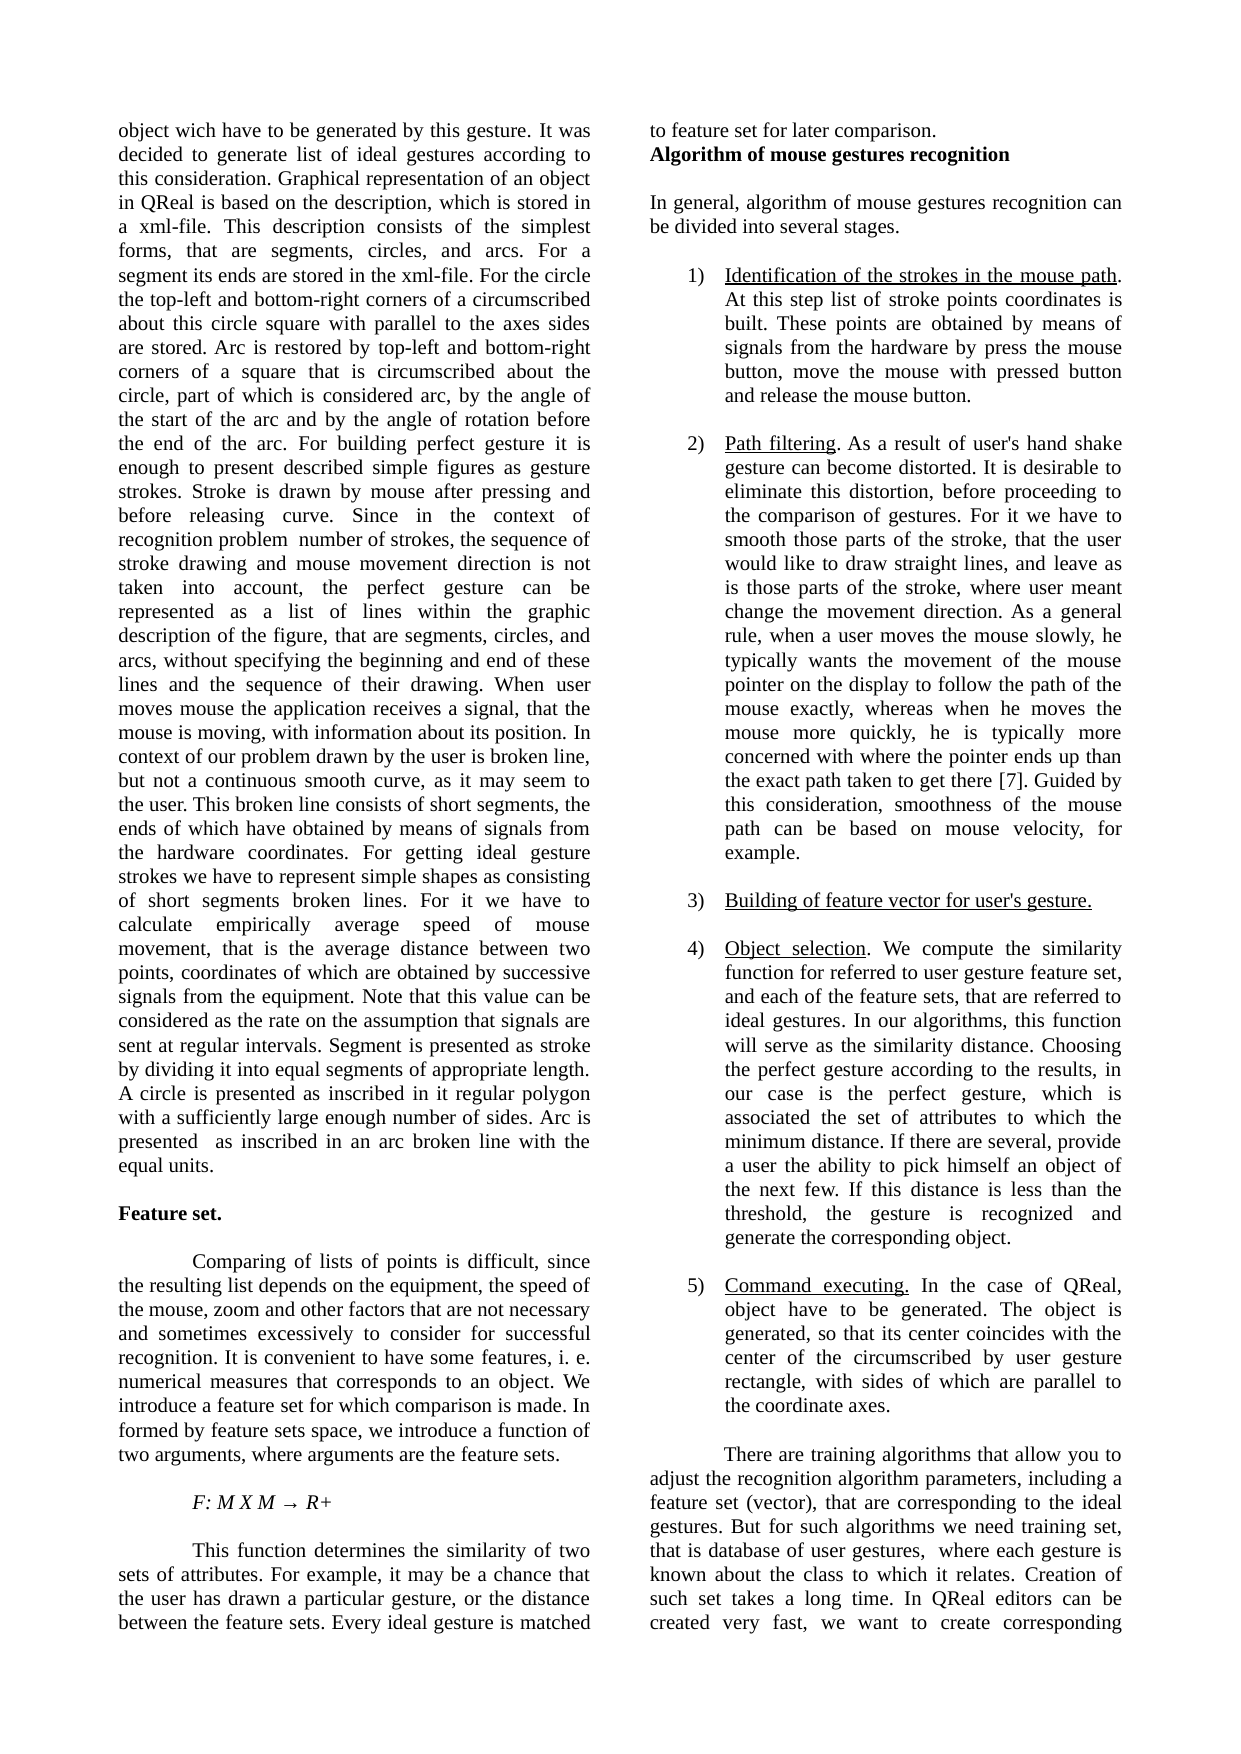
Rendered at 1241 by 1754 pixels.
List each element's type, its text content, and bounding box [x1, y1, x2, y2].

text object wich have to be generated by this gesture. It was decided to generate list of ideal gestures according to this consideration. Graphical representation of an object in QReal is based on the description, which is stored in a xml-file. This description consists of the simplest forms, that are segments, circles, and arcs. For a segment its ends are stored in the xml-file. For the circle the top-left and bottom-right corners of a circumscribed about this circle square with parallel to the axes sides are stored. Arc is restored by top-left and bottom-right corners of a square that is circumscribed about the circle, part of which is considered arc, by the angle of the start of the arc and by the angle of rotation before the end of the arc. For building perfect gesture it is enough to present described simple figures as gesture strokes. Stroke is drawn by mouse after pressing and before releasing curve. Since in the context of recognition problem number of strokes, the sequence of stroke drawing and mouse movement direction is not taken into account, the perfect gesture can be represented as a list of lines within the graphic description of the figure, that are segments, circles, and arcs, without specifying the beginning and end of these lines and the sequence of their drawing. When user moves mouse the application receives a signal, that the mouse is moving, with information about its position. In context of our problem drawn by the user is broken line, but not a continuous smooth curve, as it may seem to the user. This broken line consists of short segments, the ends of which have obtained by means of signals from the hardware coordinates. For getting ideal gesture strokes we have to represent simple shapes as consisting of short segments broken lines. For it we have to calculate empirically average speed of mouse movement, that is the average distance between two points, coordinates of which are obtained by successive signals from the equipment. Note that this value can be considered as the rate on the assumption that signals are sent at regular intervals. Segment is presented as stroke by dividing it into equal segments of appropriate length. A circle is presented as inscribed in it regular polygon with a sufficiently large enough number of sides. Arc is presented as inscribed in an arc broken line with the equal units. [118, 118, 591, 1177]
text Feature set. [118, 1201, 591, 1225]
list Building of feature vector for user's gesture. [687, 888, 1122, 912]
text This function determines the similarity of two sets of attributes. For example, it may be a chance that the user has drawn a particular gesture, or the distance between the feature sets. Every ideal gesture is matched [118, 1538, 591, 1634]
text to feature set for later comparison. [649, 118, 1122, 142]
text F: M X M → R+ [118, 1490, 591, 1514]
text In general, algorithm of mouse gestures recognition can be divided into several stages. [649, 190, 1122, 238]
text Algorithm of mouse gestures recognition [649, 142, 1122, 166]
list Command executing. In the case of QReal, object have to be generated. The object is generated, so that its center coincides with the center of the circumscribed by user gesture rectangle, with sides of which are parallel to the coordinate axes. [687, 1273, 1122, 1417]
text There are training algorithms that allow you to adjust the recognition algorithm parameters, including a feature set (vector), that are corresponding to the ideal gestures. But for such algorithms we need training set, that is database of user gestures, where each gesture is known about the class to which it relates. Creation of such set takes a long time. In QReal editors can be created very fast, we want to create corresponding [649, 1442, 1122, 1634]
text Comparing of lists of points is difficult, since the resulting list depends on the equipment, the speed of the mouse, zoom and other factors that are not necessary and sometimes excessively to consider for successful recognition. It is convenient to have some features, i. e. numerical measures that corresponds to an object. We introduce a feature set for which comparison is made. In formed by feature sets space, we introduce a function of two arguments, where arguments are the feature sets. [118, 1249, 591, 1466]
list Object selection. We compute the similarity function for referred to user gesture feature set, and each of the feature sets, that are referred to ideal gestures. In our algorithms, this function will serve as the similarity distance. Choosing the perfect gesture according to the results, in our case is the perfect gesture, which is associated the set of attributes to which the minimum distance. If there are several, provide a user the ability to pick himself an object of the next few. If this distance is less than the threshold, the gesture is recognized and generate the corresponding object. [687, 936, 1122, 1249]
list Identification of the strokes in the mouse path. At this step list of stroke points coordinates is built. These points are obtained by means of signals from the hardware by press the mouse button, move the mouse with pressed button and release the mouse button. [687, 262, 1122, 407]
list Path filtering. As a result of user's hand shake gesture can become distorted. It is desirable to eliminate this distortion, before proceeding to the comparison of gestures. For it we have to smooth those parts of the stroke, that the user would like to draw straight lines, and leave as is those parts of the stroke, where user meant change the movement direction. As a general rule, when a user moves the mouse slowly, he typically wants the movement of the mouse pointer on the display to follow the path of the mouse exactly, whereas when he moves the mouse more quickly, he is typically more concerned with where the pointer ends up than the exact path taken to get there [7]. Guided by this consideration, smoothness of the mouse path can be based on mouse velocity, for example. [687, 431, 1122, 864]
